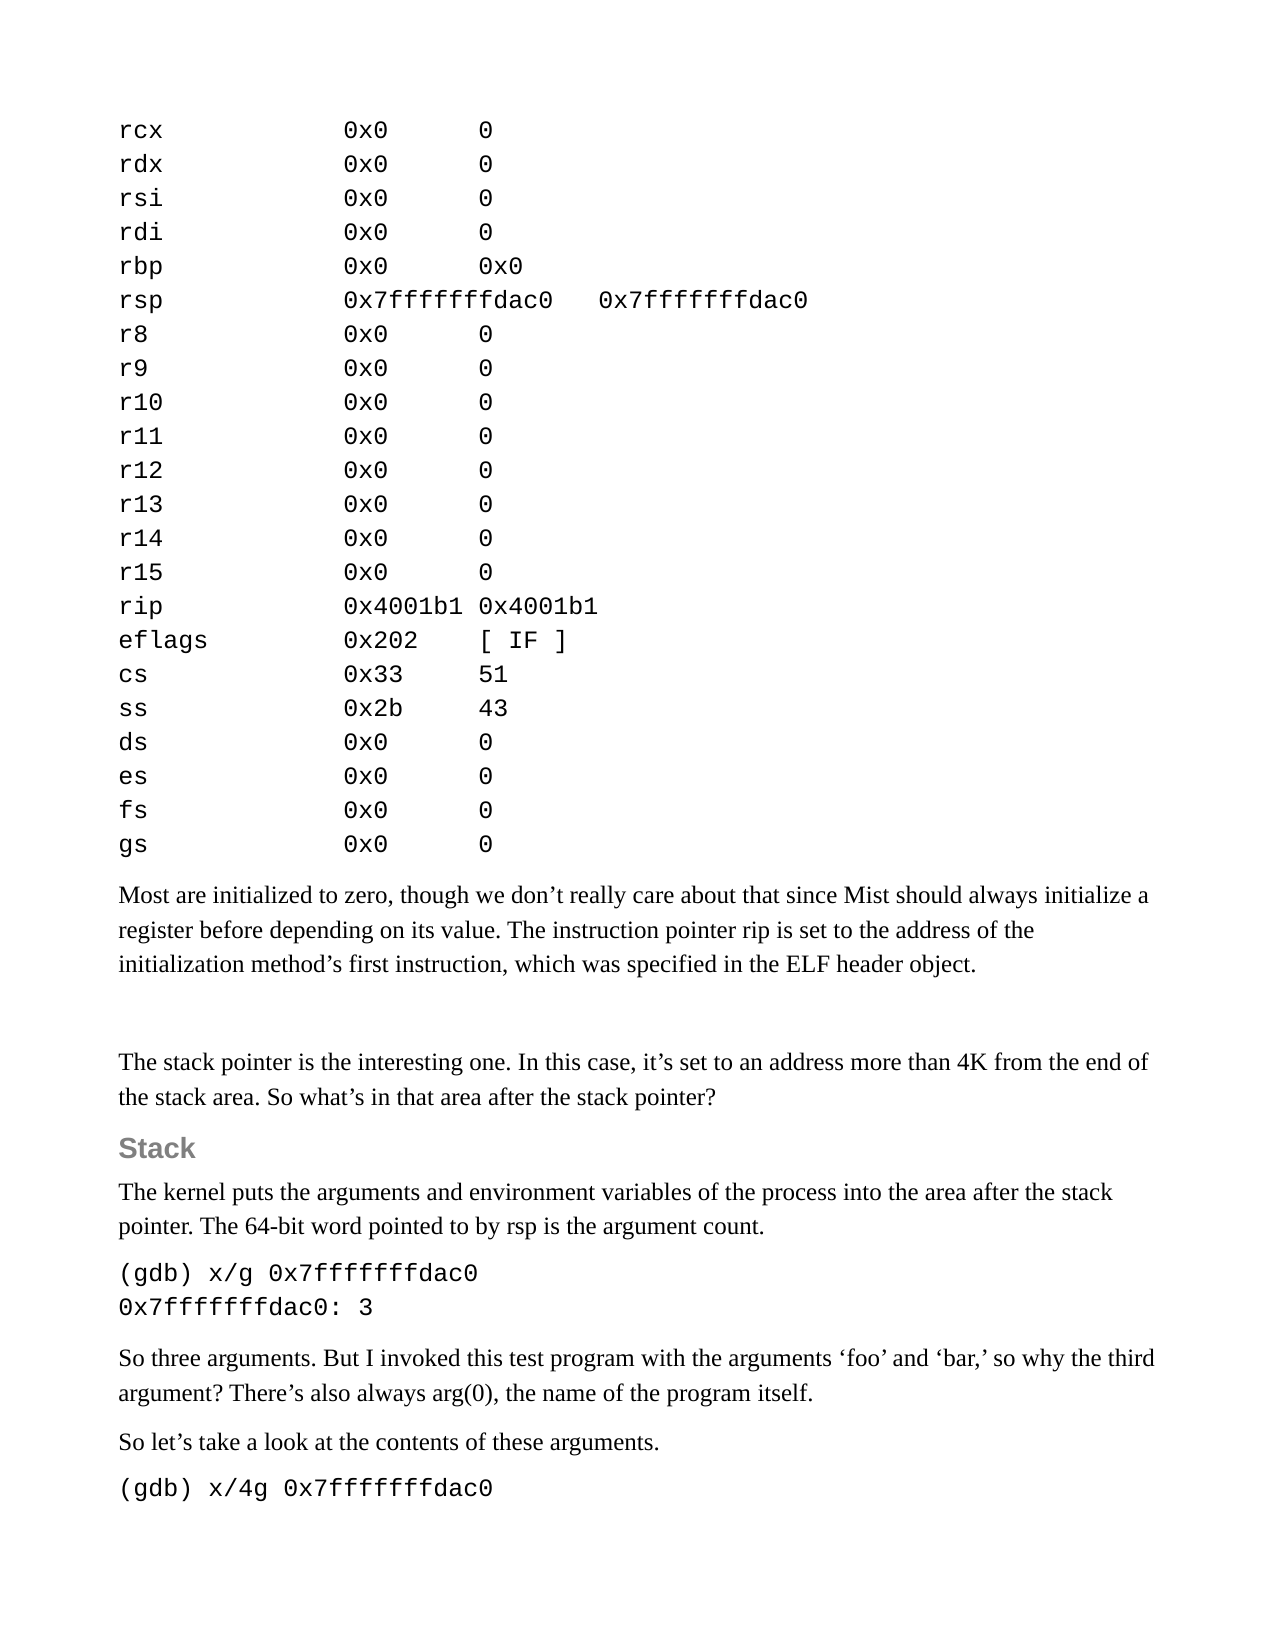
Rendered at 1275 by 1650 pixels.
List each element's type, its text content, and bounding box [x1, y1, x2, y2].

text eflags 0x202 [ IF ] [118, 627, 1157, 656]
text (gdb) x/g 0x7fffffffdac0 [118, 1260, 1157, 1289]
text 0x7fffffffdac0: 3 [118, 1294, 1157, 1323]
text rbp 0x0 0x0 [118, 254, 1157, 282]
text rsi 0x0 0 [118, 186, 1157, 214]
text r12 0x0 0 [118, 458, 1157, 486]
text r8 0x0 0 [118, 322, 1157, 350]
text r13 0x0 0 [118, 492, 1157, 520]
text r14 0x0 0 [118, 526, 1157, 554]
text rip 0x4001b1 0x4001b1 [118, 593, 1157, 622]
text (gdb) x/4g 0x7fffffffdac0 [118, 1476, 1157, 1504]
text rsp 0x7fffffffdac0 0x7fffffffdac0 [118, 288, 1157, 316]
text fs 0x0 0 [118, 797, 1157, 826]
text r11 0x0 0 [118, 424, 1157, 452]
text r10 0x0 0 [118, 390, 1157, 418]
text Most are initialized to zero, though we don’t really care about that since Mist should always initialize a register before depending on its value. The instruction pointer rip is set to the address of the initialization method’s first instruction, which was specified in the ELF header object. [118, 880, 1157, 978]
text rdi 0x0 0 [118, 220, 1157, 248]
text es 0x0 0 [118, 763, 1157, 792]
text r9 0x0 0 [118, 356, 1157, 384]
text r15 0x0 0 [118, 559, 1157, 588]
text The kernel puts the arguments and environment variables of the process into the area after the stack pointer. The 64-bit word pointed to by rsp is the argument count. [118, 1177, 1157, 1240]
text gs 0x0 0 [118, 831, 1157, 859]
text rcx 0x0 0 [118, 118, 1157, 146]
text The stack pointer is the interesting one. In this case, it’s set to an address more than 4K from the end of the stack area. So what’s in that area after the stack pointer? [118, 1047, 1157, 1111]
text cs 0x33 51 [118, 661, 1157, 690]
subtitle Stack [118, 1131, 1157, 1164]
text So three arguments. But I invoked this test program with the arguments ‘foo’ and ‘bar,’ so why the third argument? There’s also always arg(0), the name of the program itself. [118, 1343, 1157, 1407]
text ss 0x2b 43 [118, 695, 1157, 724]
text rdx 0x0 0 [118, 152, 1157, 180]
text ds 0x0 0 [118, 729, 1157, 758]
text So let’s take a look at the contents of these arguments. [118, 1427, 1157, 1456]
